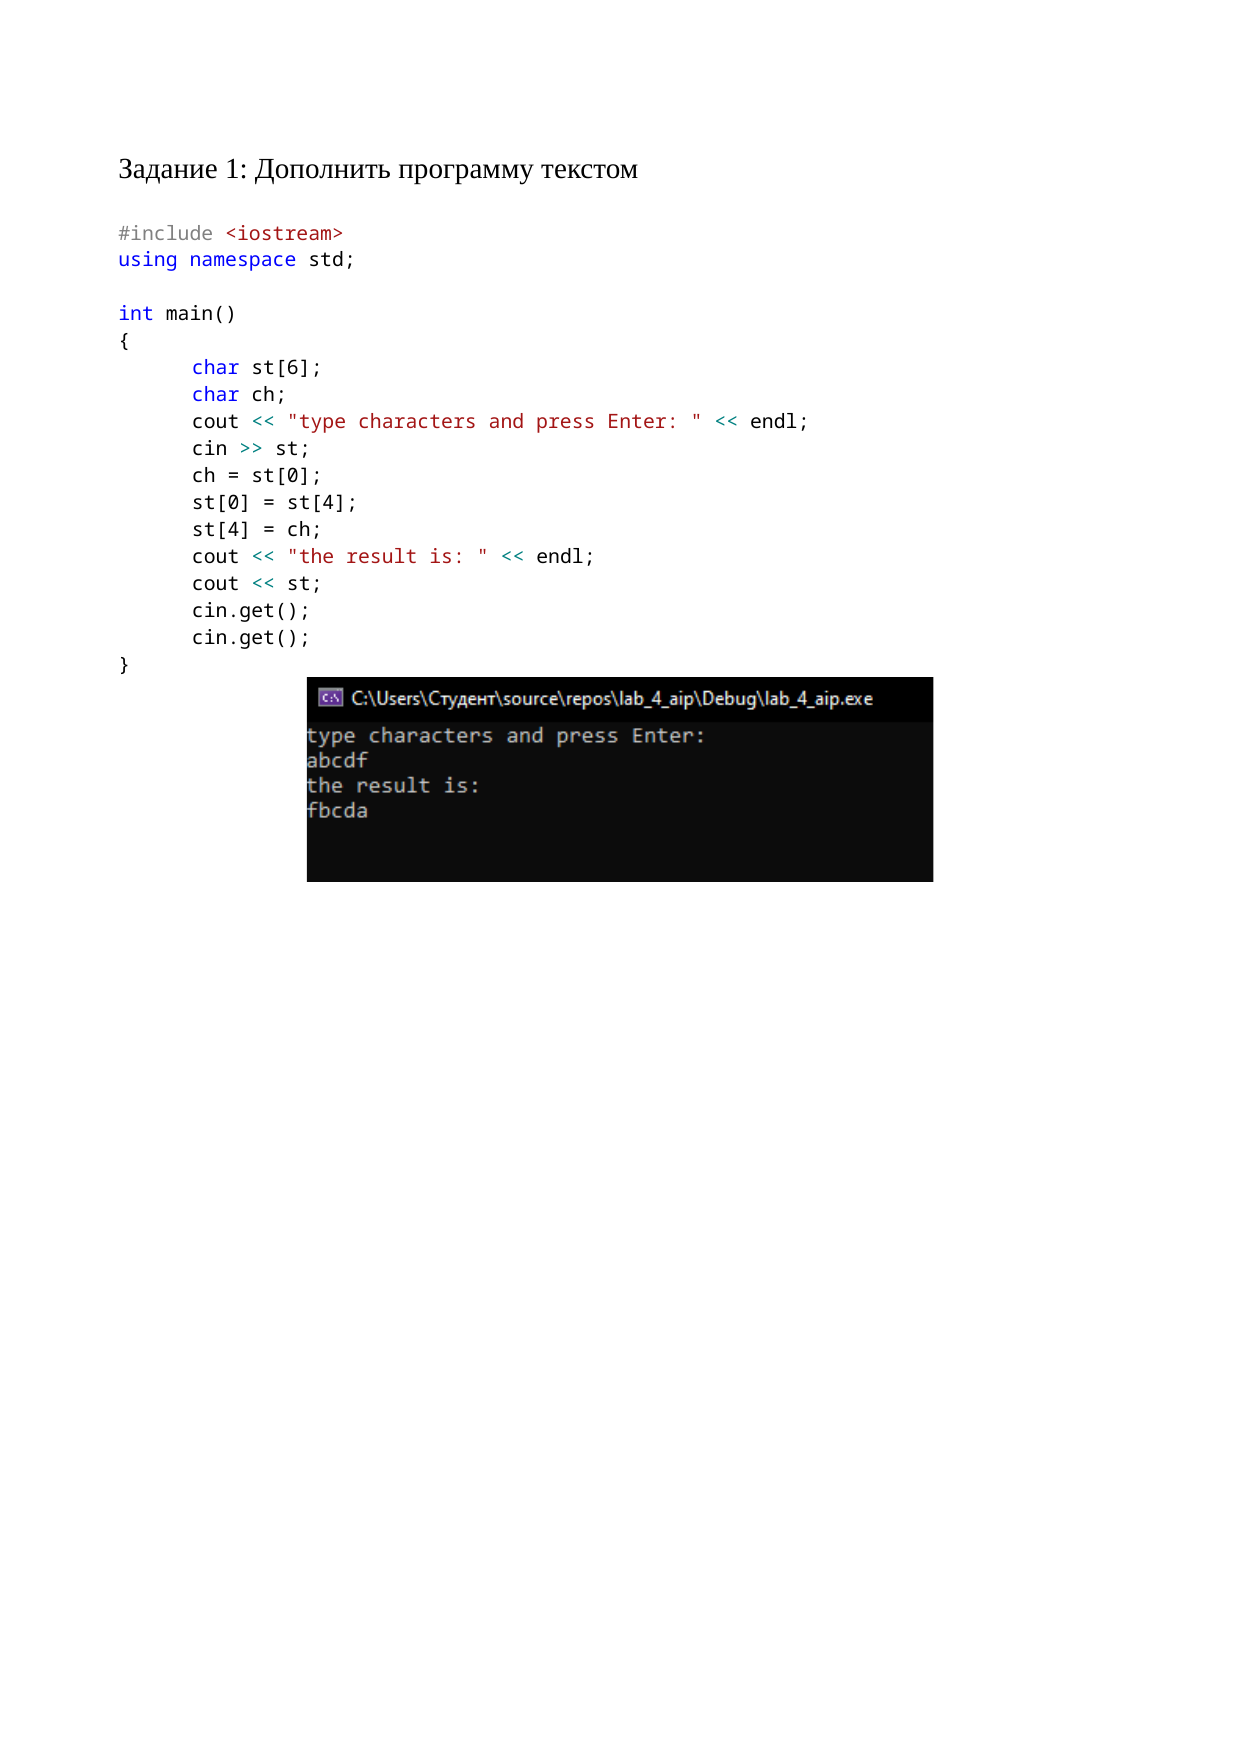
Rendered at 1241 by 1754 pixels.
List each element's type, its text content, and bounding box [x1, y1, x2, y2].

text char st[6]; [118, 354, 1122, 381]
text using namespace std; [118, 246, 1122, 273]
text } [118, 650, 1122, 677]
text #include <iostream> [118, 219, 1122, 246]
text cin.get(); [118, 596, 1122, 623]
text cout << "type characters and press Enter: " << endl; [118, 408, 1122, 434]
picture [306, 677, 934, 882]
text cout << st; [118, 569, 1122, 596]
text cin.get(); [118, 623, 1122, 650]
text st[4] = ch; [118, 516, 1122, 542]
text int main() [118, 300, 1122, 327]
text { [118, 327, 1122, 354]
text cin >> st; [118, 434, 1122, 462]
text ch = st[0]; [118, 462, 1122, 488]
text st[0] = st[4]; [118, 488, 1122, 516]
text char ch; [118, 381, 1122, 408]
text Задание 1: Дополнить программу текстом [118, 152, 1122, 185]
text cout << "the result is: " << endl; [118, 542, 1122, 569]
